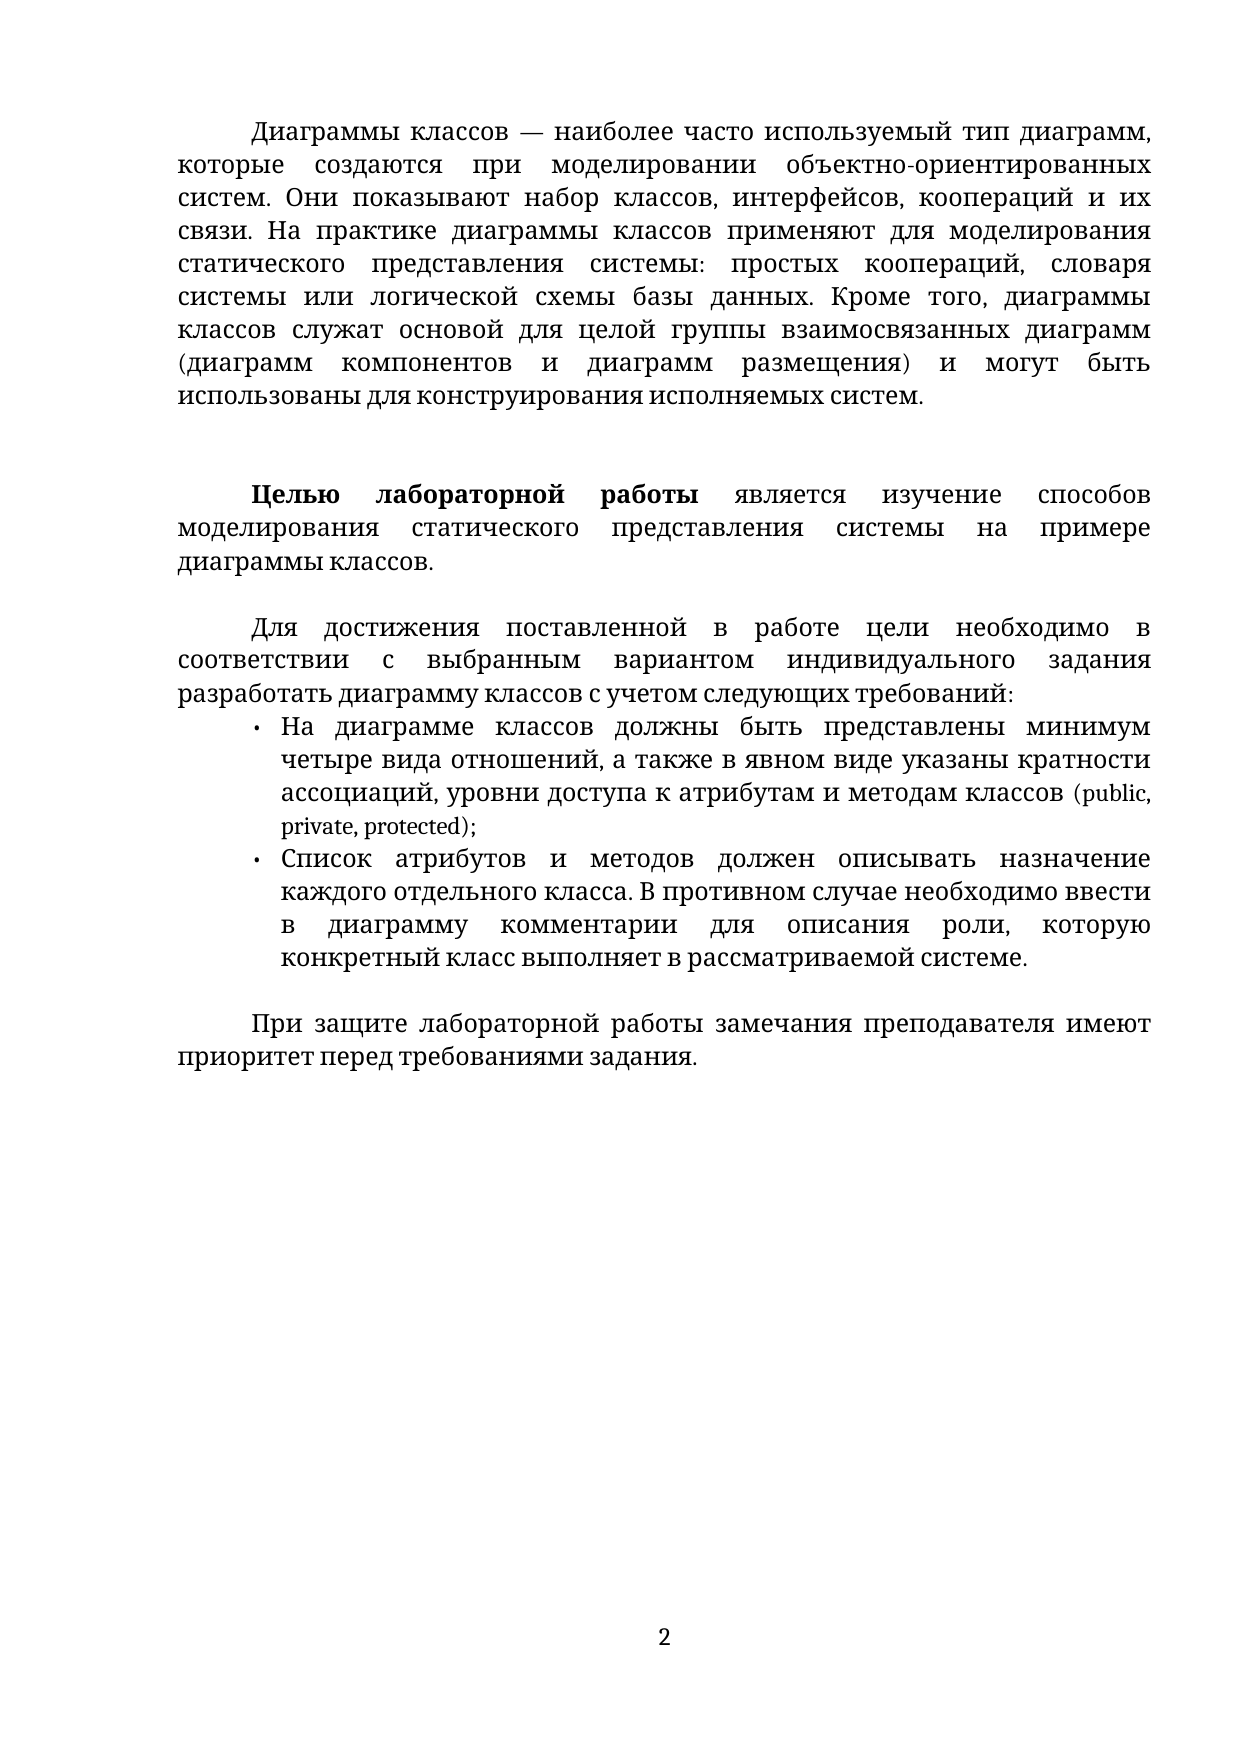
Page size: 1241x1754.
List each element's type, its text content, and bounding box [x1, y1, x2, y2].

list На диаграмме классов должны быть представлены минимум четыре вида отношений, а также в явном виде указаны кратности ассоциаций, уровни доступа к атрибутам и методам классов (public, private, protected); [251, 712, 1152, 840]
text При защите лабораторной работы замечания преподавателя имеют приоритет перед требованиями задания. [177, 1010, 1152, 1071]
text Целью лабораторной работы является изучение способов моделирования статического представления системы на примере диаграммы классов. [177, 481, 1152, 576]
text Для достижения поставленной в работе цели необходимо в соответствии с выбранным вариантом индивидуального задания разработать диаграмму классов с учетом следующих требований: [177, 613, 1152, 708]
list Список атрибутов и методов должен описывать назначение каждого отдельного класса. В противном случае необходимо ввести в диаграмму комментарии для описания роли, которую конкретный класс выполняет в рассматриваемой системе. [251, 844, 1152, 972]
text Диаграммы классов — наиболее часто используемый тип диаграмм, которые создаются при моделировании объектно-ориентированных систем. Они показывают набор классов, интерфейсов, коопераций и их связи. На практике диаграммы классов применяют для моделирования статического представления системы: простых коопераций, словаря системы или логической схемы базы данных. Кроме того, диаграммы классов служат основой для целой группы взаимосвязанных диаграмм (диаграмм компонентов и диаграмм размещения) и могут быть использованы для конструирования исполняемых систем. [177, 118, 1152, 411]
